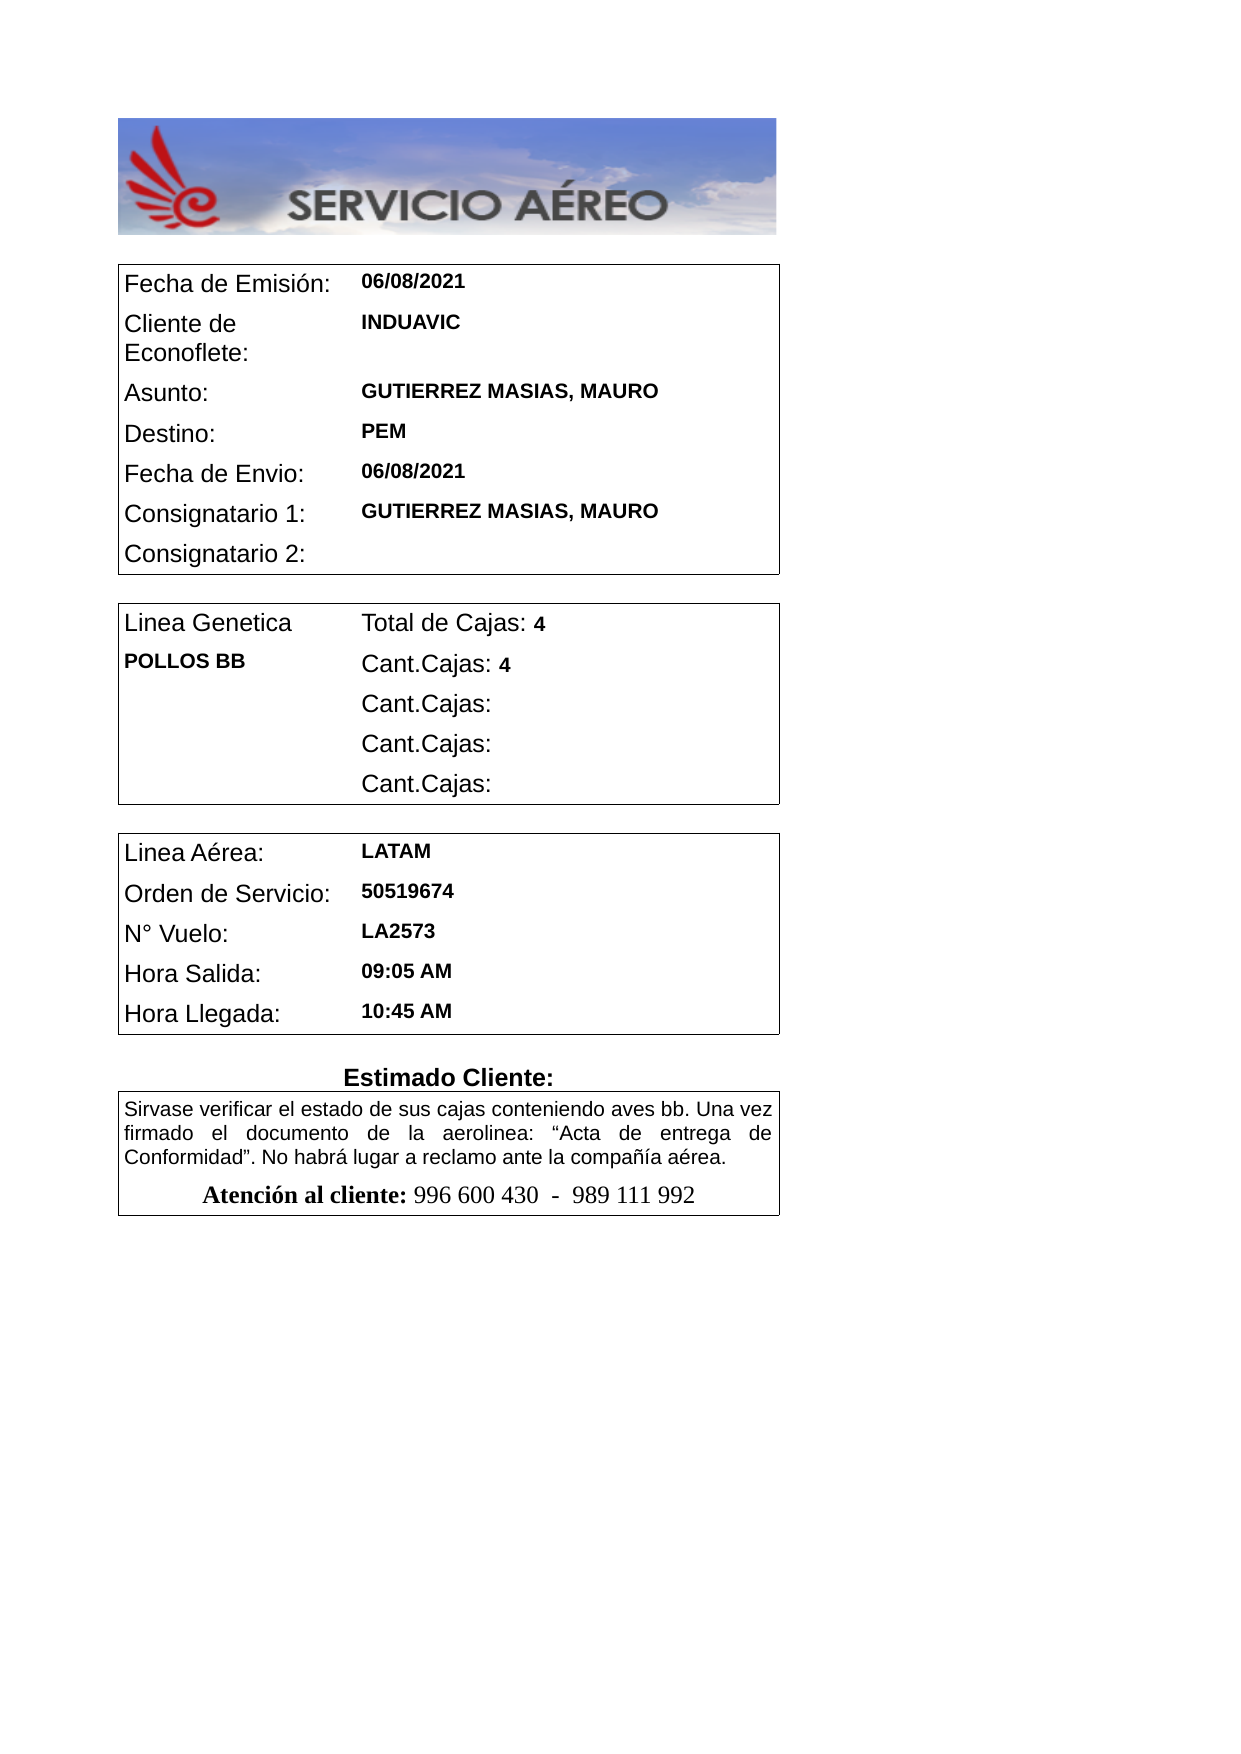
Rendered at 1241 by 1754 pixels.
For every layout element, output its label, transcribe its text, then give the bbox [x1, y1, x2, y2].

table_cell Cant.Cajas: [356, 764, 779, 804]
table_cell GUTIERREZ MASIAS, MAURO [356, 373, 779, 413]
table_cell N° Vuelo: [119, 913, 356, 953]
table_cell Hora Salida: [119, 953, 356, 993]
table_cell 10:45 AM [356, 994, 779, 1034]
table_cell Total de Cajas: 4 [356, 604, 779, 643]
table_cell Consignatario 1: [119, 493, 356, 533]
table_cell [356, 575, 779, 603]
table_cell 06/08/2021 [356, 453, 779, 493]
table_header 06/08/2021 [356, 265, 779, 304]
table_cell Linea Genetica [119, 604, 356, 643]
table_cell LATAM [356, 834, 779, 873]
table_cell Cant.Cajas: [356, 683, 779, 723]
table_cell [119, 723, 356, 763]
table_cell Consignatario 2: [119, 534, 356, 574]
table_header Fecha de Emisión: [119, 265, 356, 304]
table_cell Fecha de Envio: [119, 453, 356, 493]
table_cell Estimado Cliente: [118, 1035, 779, 1091]
table_cell [119, 764, 356, 804]
table_cell [118, 575, 356, 603]
table_cell Cant.Cajas: [356, 723, 779, 763]
table_cell INDUAVIC [356, 304, 779, 373]
table_cell Sirvase verificar el estado de sus cajas conteniendo aves bb. Una vez firmado el documento de la aerolinea: “Acta de entrega de Conformidad”. No habrá lugar a reclamo ante la compañía aérea. [119, 1092, 779, 1175]
table_cell [118, 805, 356, 833]
table_cell Linea Aérea: [119, 834, 356, 873]
table_cell [356, 805, 779, 833]
table_cell Atención al cliente: 996 600 430 - 989 111 992 [119, 1175, 779, 1215]
table_cell GUTIERREZ MASIAS, MAURO [356, 493, 779, 533]
table_cell POLLOS BB [119, 643, 356, 683]
table_cell LA2573 [356, 913, 779, 953]
table_cell Hora Llegada: [119, 994, 356, 1034]
table_cell Orden de Servicio: [119, 873, 356, 913]
table_cell Cant.Cajas: 4 [356, 643, 779, 683]
table_cell Cliente de Econoflete: [119, 304, 356, 373]
table_cell 09:05 AM [356, 953, 779, 993]
table_cell PEM [356, 413, 779, 453]
table_cell [119, 683, 356, 723]
table_cell Destino: [119, 413, 356, 453]
table_cell [356, 534, 779, 574]
table_cell 50519674 [356, 873, 779, 913]
picture [118, 118, 777, 235]
table_cell Asunto: [119, 373, 356, 413]
